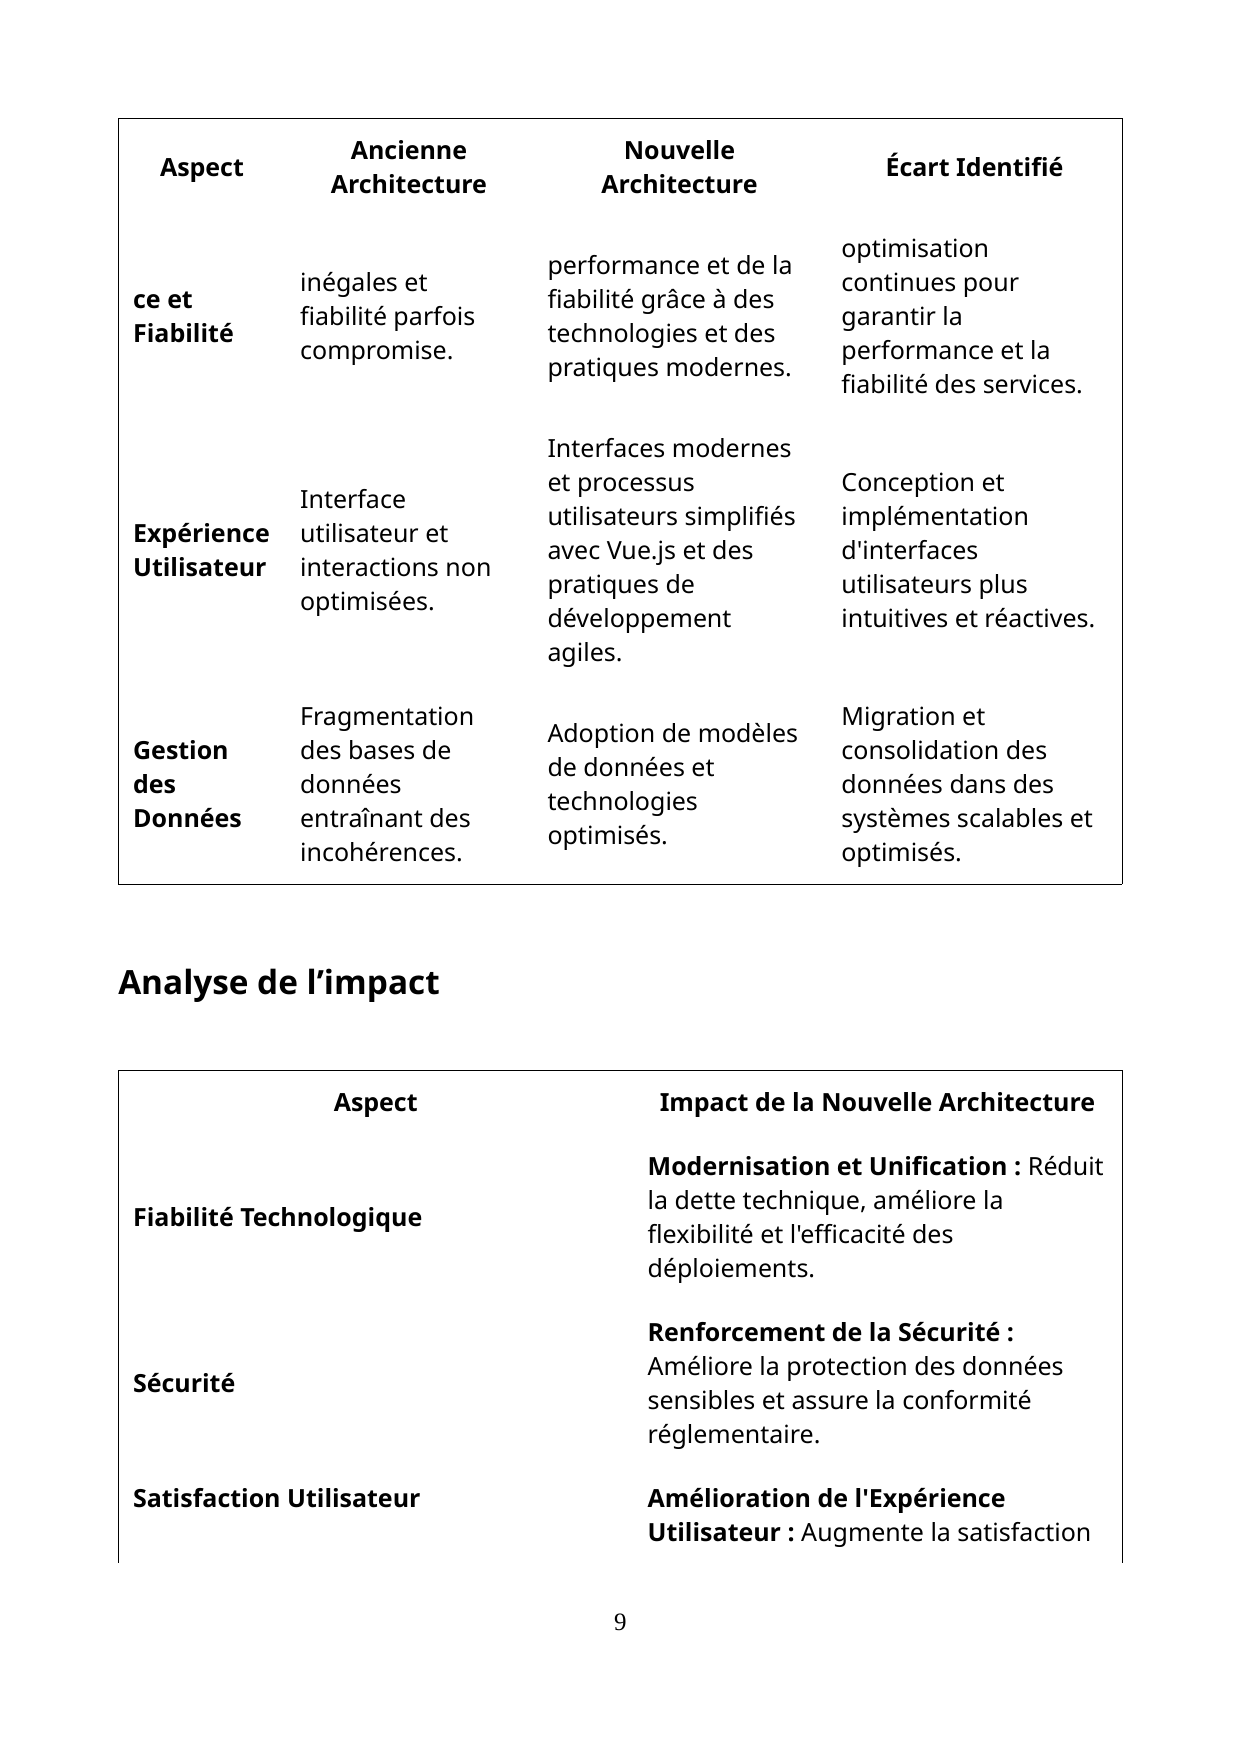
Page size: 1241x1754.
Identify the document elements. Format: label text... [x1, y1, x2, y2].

table_cell Modernisation et Unification : Réduit la dette technique, améliore la flexibilité et l'efficacité des déploiements. [633, 1134, 1122, 1300]
table_cell Adoption de modèles de données et technologies optimisés. [533, 684, 826, 884]
table_header Aspect [119, 119, 285, 216]
table_cell Migration et consolidation des données dans des systèmes scalables et optimisés. [826, 684, 1122, 884]
table_cell Renforcement de la Sécurité : Améliore la protection des données sensibles et assure la conformité réglementaire. [633, 1300, 1122, 1466]
table_cell performance et de la fiabilité grâce à des technologies et des pratiques modernes. [533, 216, 826, 416]
table_cell Amélioration de l'Expérience Utilisateur : Augmente la satisfaction [633, 1466, 1122, 1563]
table_header Aspect [119, 1071, 633, 1134]
table_cell Conception et implémentation d'interfaces utilisateurs plus intuitives et réactives. [826, 416, 1122, 684]
table_cell ce et Fiabilité [119, 216, 285, 416]
table_cell optimisation continues pour garantir la performance et la fiabilité des services. [826, 216, 1122, 416]
table_header Écart Identifié [826, 119, 1122, 216]
table_cell Gestion des Données [119, 684, 285, 884]
table_header Nouvelle Architecture [533, 119, 826, 216]
subtitle Analyse de l’impact [118, 958, 1122, 1004]
table_header Ancienne Architecture [285, 119, 532, 216]
table_cell Satisfaction Utilisateur [119, 1466, 633, 1563]
table_cell Expérience Utilisateur [119, 416, 285, 684]
table_cell Fragmentation des bases de données entraînant des incohérences. [285, 684, 532, 884]
table_cell Sécurité [119, 1300, 633, 1466]
table_cell inégales et fiabilité parfois compromise. [285, 216, 532, 416]
table_cell Fiabilité Technologique [119, 1134, 633, 1300]
table_header Impact de la Nouvelle Architecture [633, 1071, 1122, 1134]
table_cell Interface utilisateur et interactions non optimisées. [285, 416, 532, 684]
table_cell Interfaces modernes et processus utilisateurs simplifiés avec Vue.js et des pratiques de développement agiles. [533, 416, 826, 684]
